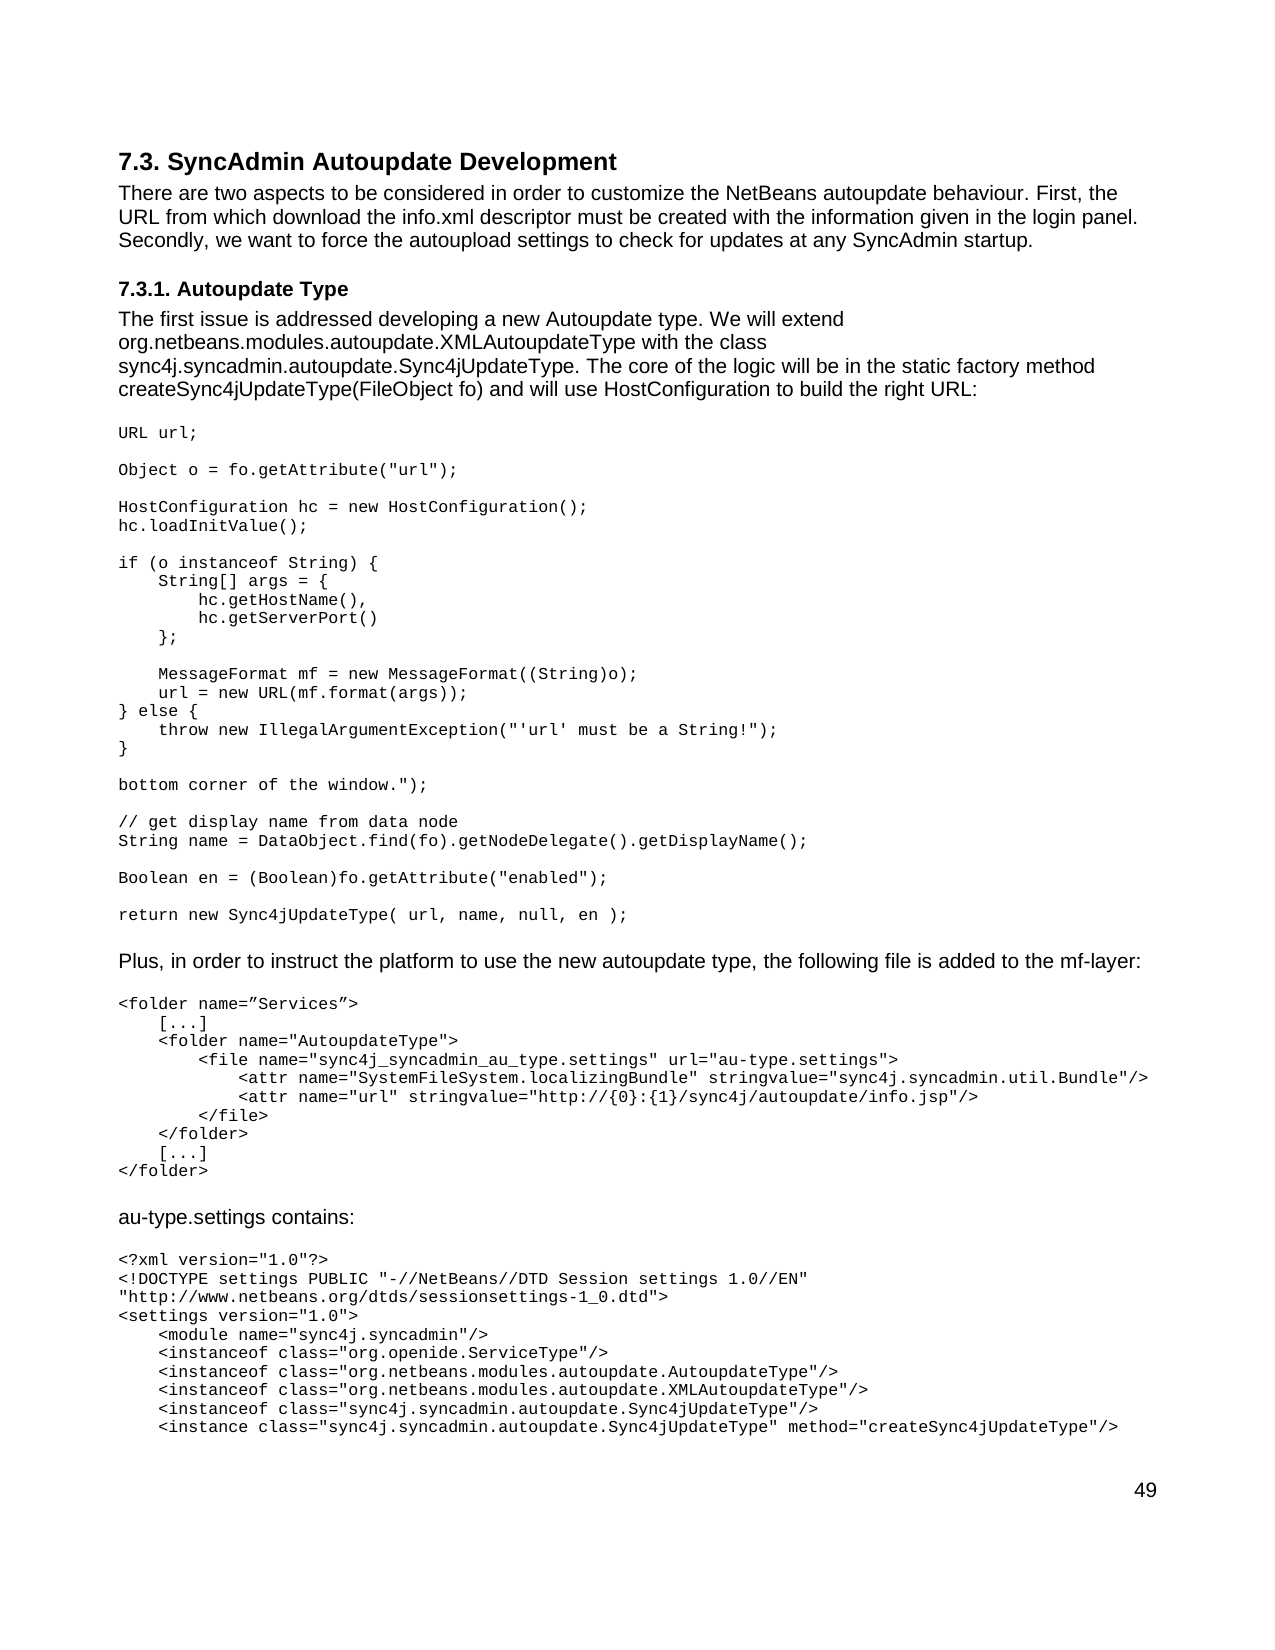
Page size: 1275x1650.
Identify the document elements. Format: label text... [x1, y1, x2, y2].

subtitle SyncAdmin Autoupdate Development [118, 148, 1157, 176]
text hc.getHostName(), [118, 592, 1157, 610]
text String[] args = { [118, 573, 1157, 592]
text <attr name="SystemFileSystem.localizingBundle" stringvalue="sync4j.syncadmin.util.Bundle"/> [118, 1070, 1157, 1089]
text <instance class="sync4j.syncadmin.autoupdate.Sync4jUpdateType" method="createSync4jUpdateType"/> [118, 1419, 1157, 1438]
text hc.getServerPort() [118, 610, 1157, 629]
text </file> [118, 1107, 1157, 1126]
text <instanceof class="org.netbeans.modules.autoupdate.XMLAutoupdateType"/> [118, 1382, 1157, 1401]
text <attr name="url" stringvalue="http://{0}:{1}/sync4j/autoupdate/info.jsp"/> [118, 1089, 1157, 1107]
text URL url; [118, 425, 1157, 443]
text <settings version="1.0"> [118, 1308, 1157, 1326]
text Plus, in order to instruct the platform to use the new autoupdate type, the following file is added to the mf-layer: [118, 949, 1157, 973]
text [...] [118, 1144, 1157, 1163]
text <module name="sync4j.syncadmin"/> [118, 1326, 1157, 1345]
text <folder name="AutoupdateType"> [118, 1033, 1157, 1052]
text <instanceof class="org.openide.ServiceType"/> [118, 1345, 1157, 1363]
text } [118, 740, 1157, 759]
text if (o instanceof String) { [118, 555, 1157, 573]
text <file name="sync4j_syncadmin_au_type.settings" url="au-type.settings"> [118, 1052, 1157, 1070]
text String name = DataObject.find(fo).getNodeDelegate().getDisplayName(); [118, 833, 1157, 851]
text bottom corner of the window."); [118, 777, 1157, 796]
text <instanceof class="org.netbeans.modules.autoupdate.AutoupdateType"/> [118, 1363, 1157, 1382]
text <folder name=”Services”> [118, 996, 1157, 1015]
text }; [118, 629, 1157, 647]
text throw new IllegalArgumentException("'url' must be a String!"); [118, 722, 1157, 740]
text HostConfiguration hc = new HostConfiguration(); [118, 499, 1157, 518]
text <!DOCTYPE settings PUBLIC "-//NetBeans//DTD Session settings 1.0//EN" "http://www.netbeans.org/dtds/sessionsettings-1_0.dtd"> [118, 1271, 1157, 1308]
text The first issue is addressed developing a new Autoupdate type. We will extend org.netbeans.modules.autoupdate.XMLAutoupdateType with the class sync4j.syncadmin.autoupdate.Sync4jUpdateType. The core of the logic will be in the static factory method createSync4jUpdateType(FileObject fo) and will use HostConfiguration to build the right URL: [118, 307, 1157, 401]
text MessageFormat mf = new MessageFormat((String)o); [118, 666, 1157, 684]
text } else { [118, 703, 1157, 722]
text [...] [118, 1015, 1157, 1033]
text Boolean en = (Boolean)fo.getAttribute("enabled"); [118, 870, 1157, 888]
text Object o = fo.getAttribute("url"); [118, 462, 1157, 481]
text hc.loadInitValue(); [118, 518, 1157, 536]
text au-type.settings contains: [118, 1205, 1157, 1229]
text </folder> [118, 1163, 1157, 1182]
text url = new URL(mf.format(args)); [118, 684, 1157, 703]
subtitle Autoupdate Type [118, 277, 1157, 301]
text <?xml version="1.0"?> [118, 1252, 1157, 1271]
text <instanceof class="sync4j.syncadmin.autoupdate.Sync4jUpdateType"/> [118, 1401, 1157, 1419]
text There are two aspects to be considered in order to customize the NetBeans autoupdate behaviour. First, the URL from which download the info.xml descriptor must be created with the information given in the login panel. Secondly, we want to force the autoupload settings to check for updates at any SyncAdmin startup. [118, 182, 1157, 252]
text // get display name from data node [118, 814, 1157, 833]
text return new Sync4jUpdateType( url, name, null, en ); [118, 907, 1157, 926]
text </folder> [118, 1126, 1157, 1144]
